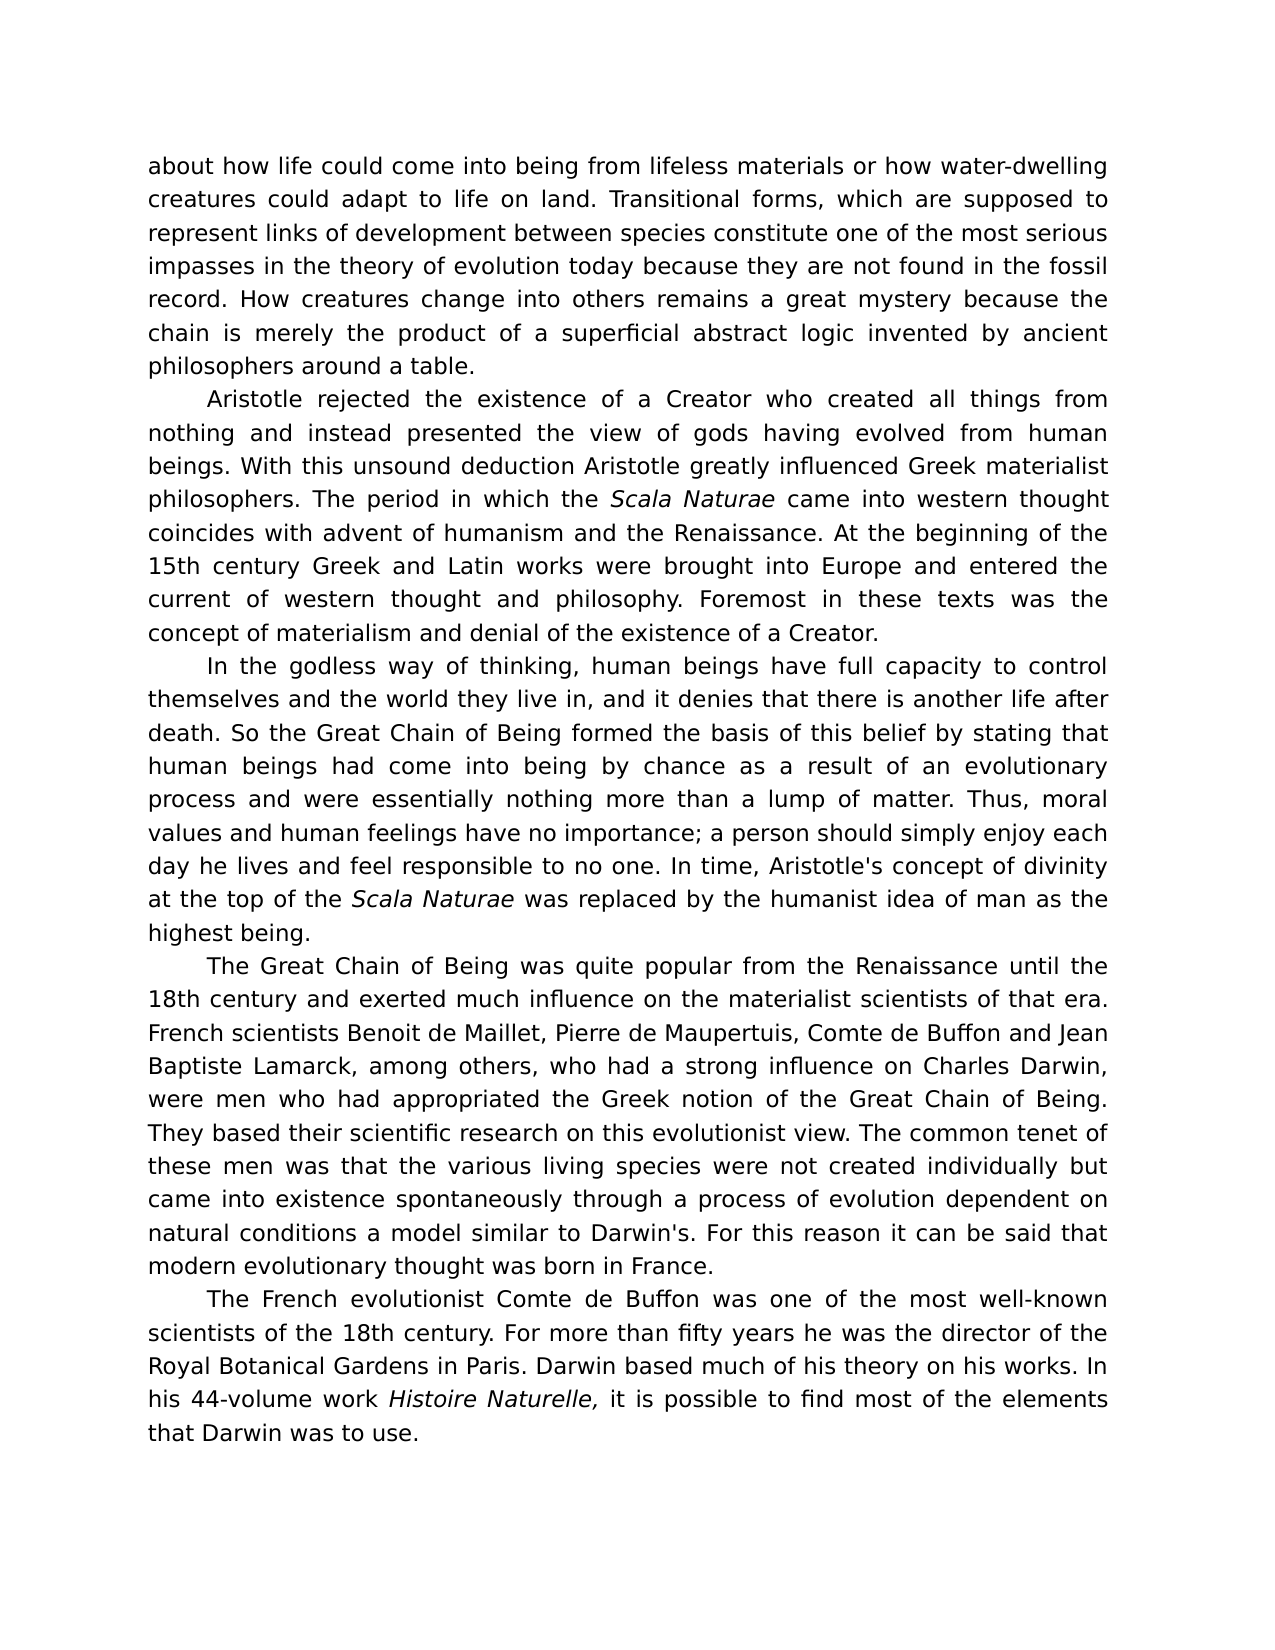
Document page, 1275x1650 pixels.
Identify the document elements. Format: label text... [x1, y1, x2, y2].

text In the godless way of thinking, human beings have full capacity to control themselves and the world they live in, and it denies that there is another life after death. So the Great Chain of Being formed the basis of this belief by stating that human beings had come into being by chance as a result of an evolutionary process and were essentially nothing more than a lump of matter. Thus, moral values and human feelings have no importance; a person should simply enjoy each day he lives and feel responsible to no one. In time, Aristotle's concept of divinity at the top of the Scala Naturae was replaced by the humanist idea of man as the highest being. [148, 648, 1110, 948]
text about how life could come into being from lifeless materials or how water-dwelling creatures could adapt to life on land. Transitional forms, which are supposed to represent links of development between species constitute one of the most serious impasses in the theory of evolution today because they are not found in the fossil record. How creatures change into others remains a great mystery because the chain is merely the product of a superficial abstract logic invented by ancient philosophers around a table. [148, 148, 1110, 381]
text The French evolutionist Comte de Buffon was one of the most well-known scientists of the 18th century. For more than fifty years he was the director of the Royal Botanical Gardens in Paris. Darwin based much of his theory on his works. In his 44-volume work Histoire Naturelle, it is possible to find most of the elements that Darwin was to use. [148, 1281, 1110, 1448]
text The Great Chain of Being was quite popular from the Renaissance until the 18th century and exerted much influence on the materialist scientists of that era. French scientists Benoit de Maillet, Pierre de Maupertuis, Comte de Buffon and Jean Baptiste Lamarck, among others, who had a strong influence on Charles Darwin, were men who had appropriated the Greek notion of the Great Chain of Being. They based their scientific research on this evolutionist view. The common tenet of these men was that the various living species were not created individually but came into existence spontaneously through a process of evolution dependent on natural conditions a model similar to Darwin's. For this reason it can be said that modern evolutionary thought was born in France. [148, 948, 1110, 1281]
text Aristotle rejected the existence of a Creator who created all things from nothing and instead presented the view of gods having evolved from human beings. With this unsound deduction Aristotle greatly influenced Greek materialist philosophers. The period in which the Scala Naturae came into western thought coincides with advent of humanism and the Renaissance. At the beginning of the 15th century Greek and Latin works were brought into Europe and entered the current of western thought and philosophy. Foremost in these texts was the concept of materialism and denial of the existence of a Creator. [148, 381, 1110, 648]
